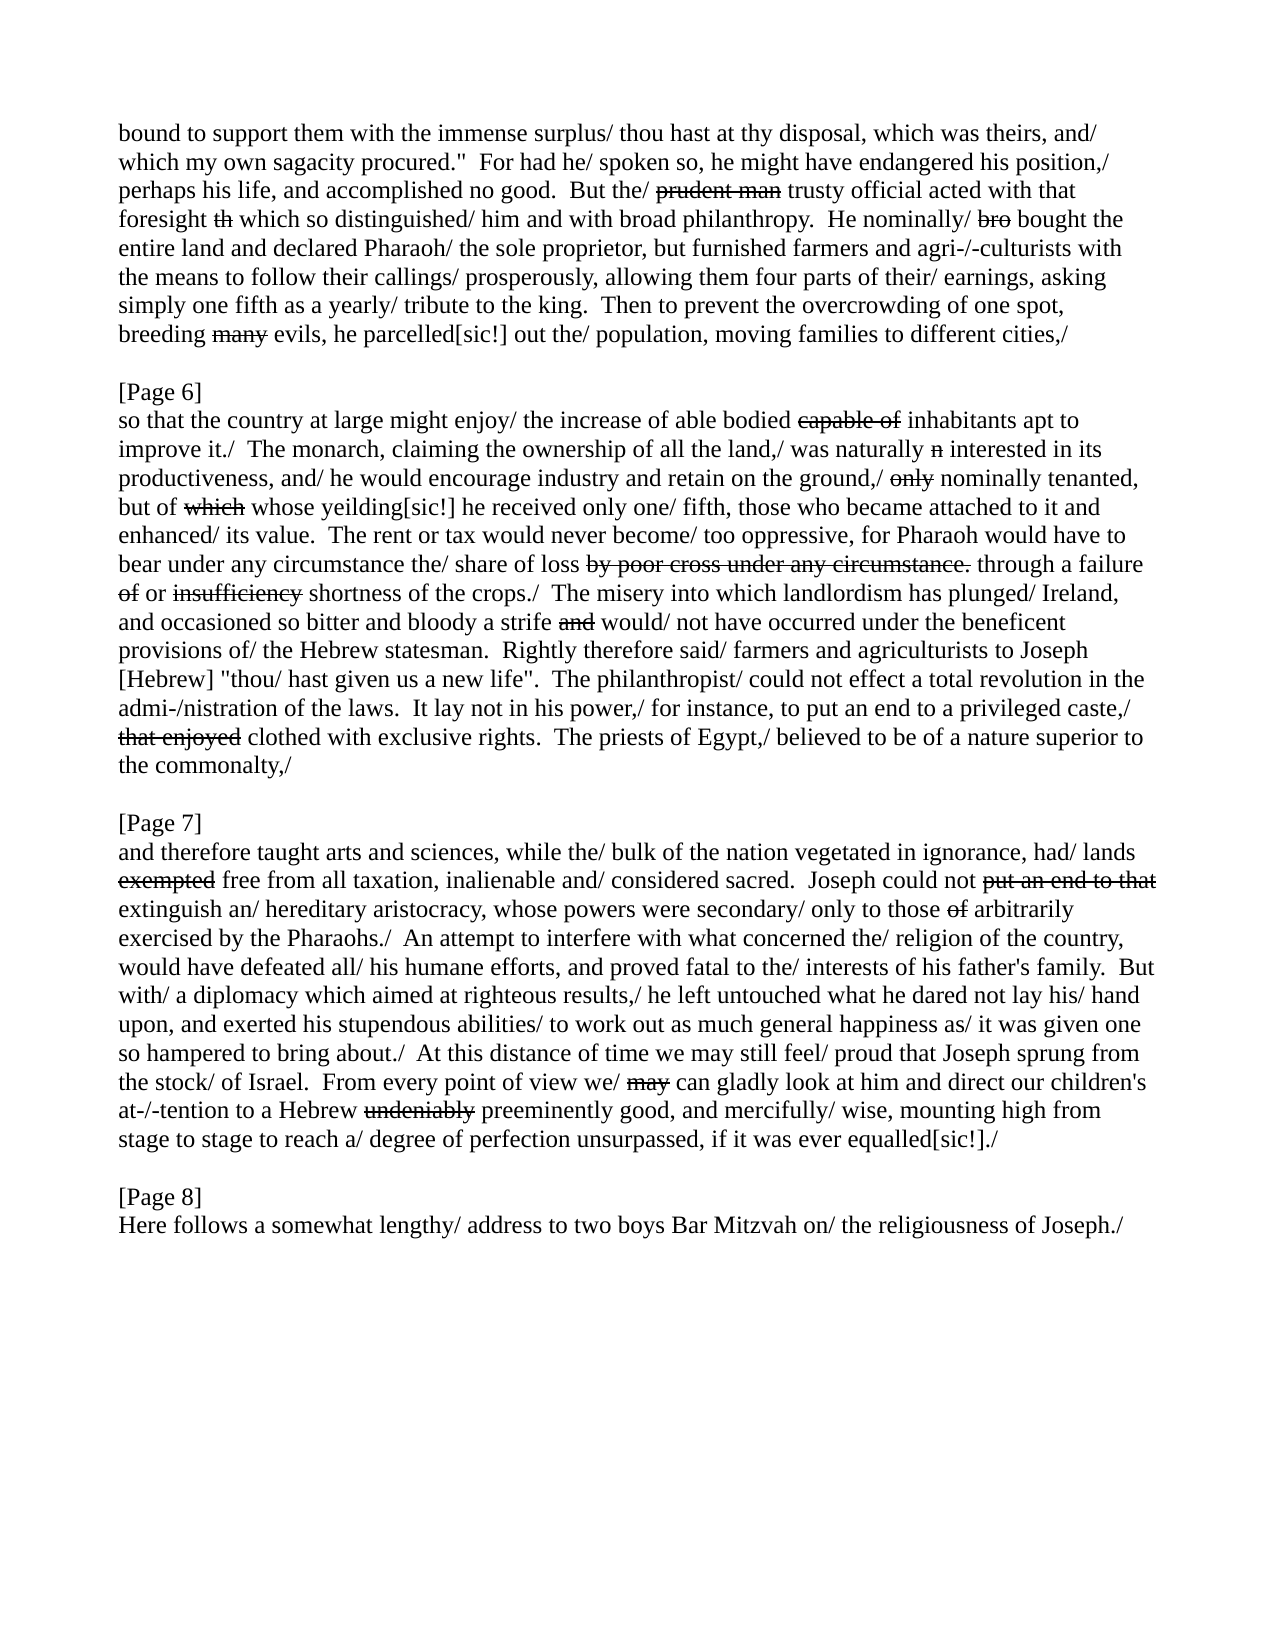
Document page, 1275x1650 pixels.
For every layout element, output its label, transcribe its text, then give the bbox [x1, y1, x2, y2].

text Here follows a somewhat lengthy/ address to two boys Bar Mitzvah on/ the religiousness of Joseph./ [118, 1211, 1157, 1239]
text [Page 6] [118, 377, 1157, 406]
text [Page 7] [118, 808, 1157, 837]
text and therefore taught arts and sciences, while the/ bulk of the nation vegetated in ignorance, had/ lands exempted free from all taxation, inalienable and/ considered sacred. Joseph could not put an end to that extinguish an/ hereditary aristocracy, whose powers were secondary/ only to those of arbitrarily exercised by the Pharaohs./ An attempt to interfere with what concerned the/ religion of the country, would have defeated all/ his humane efforts, and proved fatal to the/ interests of his father's family. But with/ a diplomacy which aimed at righteous results,/ he left untouched what he dared not lay his/ hand upon, and exerted his stupendous abilities/ to work out as much general happiness as/ it was given one so hampered to bring about./ At this distance of time we may still feel/ proud that Joseph sprung from the stock/ of Israel. From every point of view we/ may can gladly look at him and direct our children's at-/-tention to a Hebrew undeniably preeminently good, and mercifully/ wise, mounting high from stage to stage to reach a/ degree of perfection unsurpassed, if it was ever equalled[sic!]./ [118, 837, 1157, 1153]
text bound to support them with the immense surplus/ thou hast at thy disposal, which was theirs, and/ which my own sagacity procured." For had he/ spoken so, he might have endangered his position,/ perhaps his life, and accomplished no good. But the/ prudent man trusty official acted with that foresight th which so distinguished/ him and with broad philanthropy. He nominally/ bro bought the entire land and declared Pharaoh/ the sole proprietor, but furnished farmers and agri-/-culturists with the means to follow their callings/ prosperously, allowing them four parts of their/ earnings, asking simply one fifth as a yearly/ tribute to the king. Then to prevent the overcrowding of one spot, breeding many evils, he parcelled[sic!] out the/ population, moving families to different cities,/ [118, 118, 1157, 348]
text so that the country at large might enjoy/ the increase of able bodied capable of inhabitants apt to improve it./ The monarch, claiming the ownership of all the land,/ was naturally n interested in its productiveness, and/ he would encourage industry and retain on the ground,/ only nominally tenanted, but of which whose yeilding[sic!] he received only one/ fifth, those who became attached to it and enhanced/ its value. The rent or tax would never become/ too oppressive, for Pharaoh would have to bear under any circumstance the/ share of loss by poor cross under any circumstance. through a failure of or insufficiency shortness of the crops./ The misery into which landlordism has plunged/ Ireland, and occasioned so bitter and bloody a strife and would/ not have occurred under the beneficent provisions of/ the Hebrew statesman. Rightly therefore said/ farmers and agriculturists to Joseph [Hebrew] "thou/ hast given us a new life". The philanthropist/ could not effect a total revolution in the admi-/nistration of the laws. It lay not in his power,/ for instance, to put an end to a privileged caste,/ that enjoyed clothed with exclusive rights. The priests of Egypt,/ believed to be of a nature superior to the commonalty,/ [118, 406, 1157, 779]
text [Page 8] [118, 1182, 1157, 1211]
